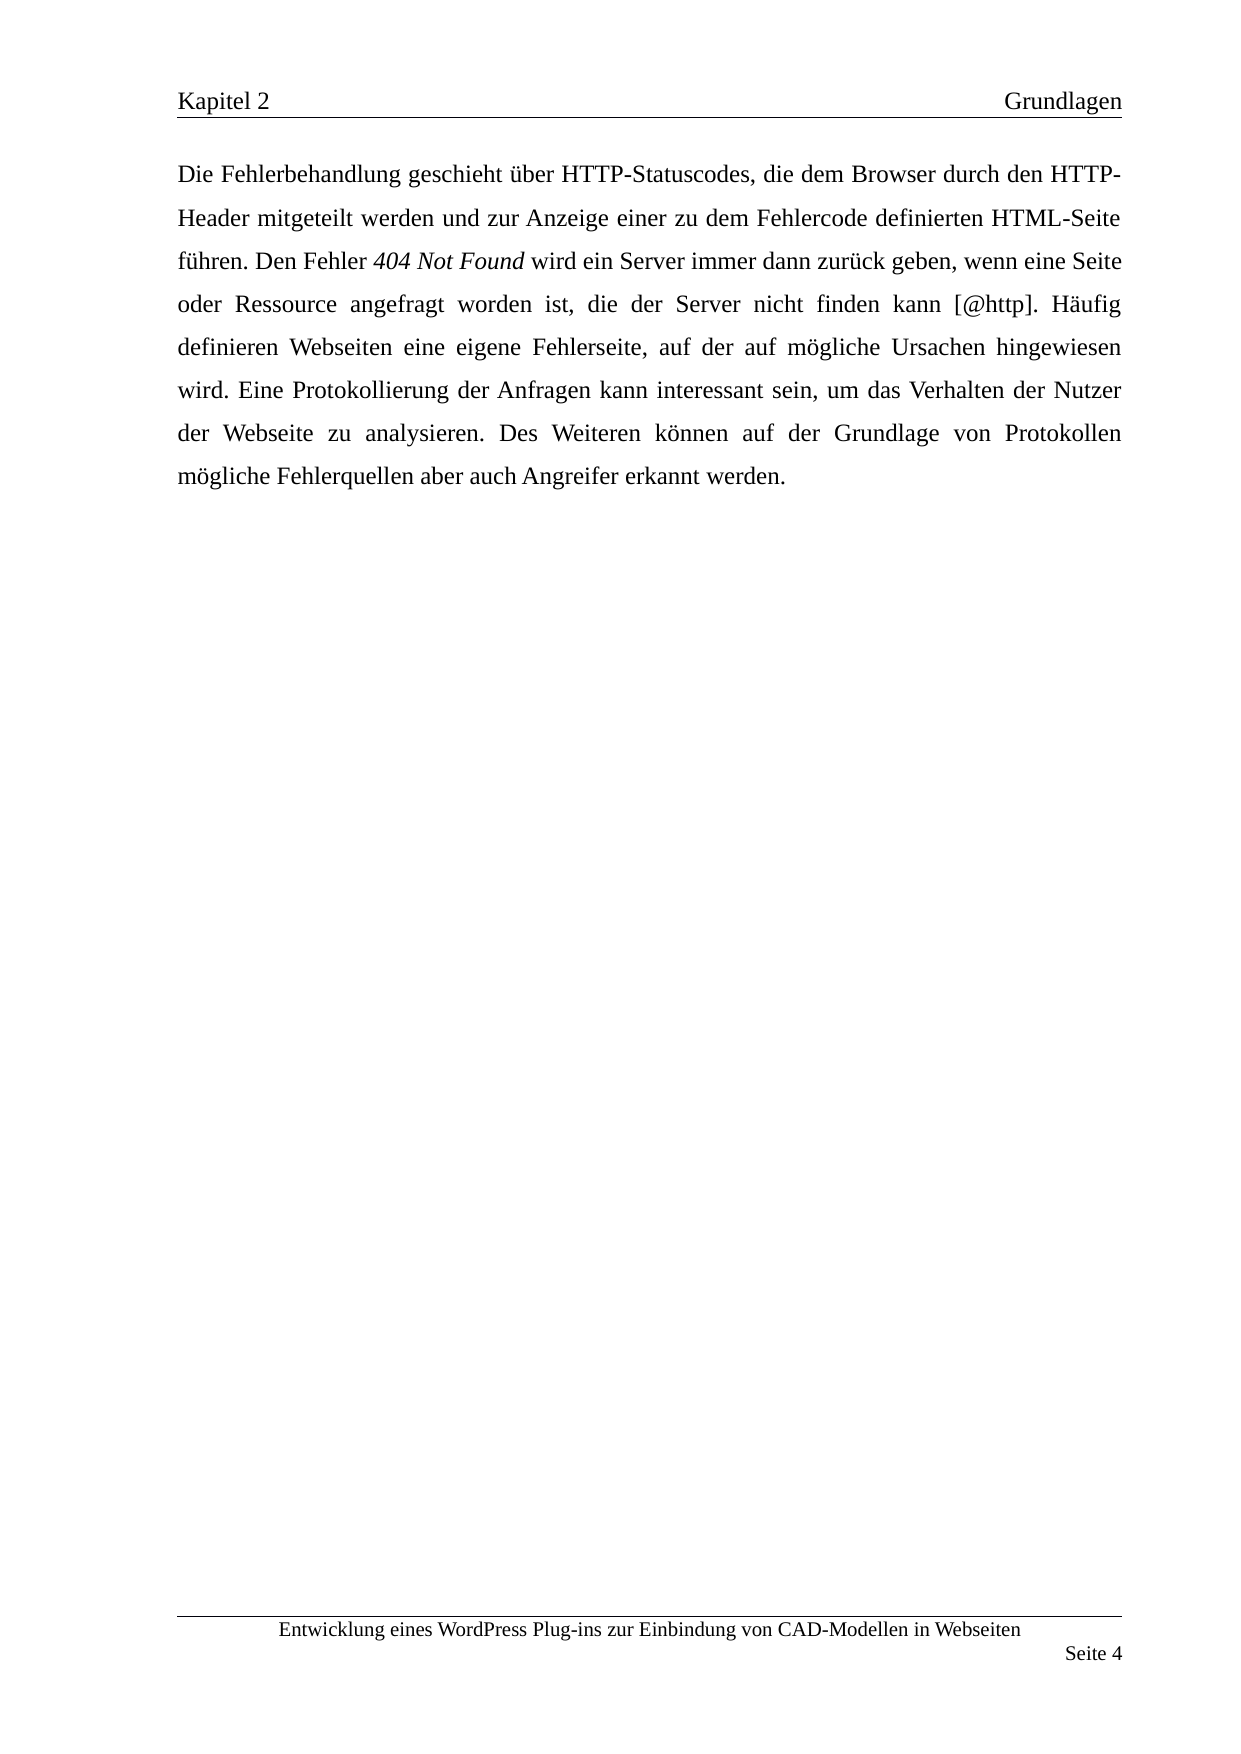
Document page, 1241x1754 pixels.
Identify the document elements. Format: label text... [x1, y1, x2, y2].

text Die Fehlerbehandlung geschieht über HTTP-Statuscodes, die dem Browser durch den HTTP-Header mitgeteilt werden und zur Anzeige einer zu dem Fehlercode definierten HTML-Seite führen. Den Fehler 404 Not Found wird ein Server immer dann zurück geben, wenn eine Seite oder Ressource angefragt worden ist, die der Server nicht finden kann [@http]. Häufig definieren Webseiten eine eigene Fehlerseite, auf der auf mögliche Ursachen hingewiesen wird. Eine Protokollierung der Anfragen kann interessant sein, um das Verhalten der Nutzer der Webseite zu analysieren. Des Weiteren können auf der Grundlage von Protokollen mögliche Fehlerquellen aber auch Angreifer erkannt werden. [177, 159, 1122, 490]
